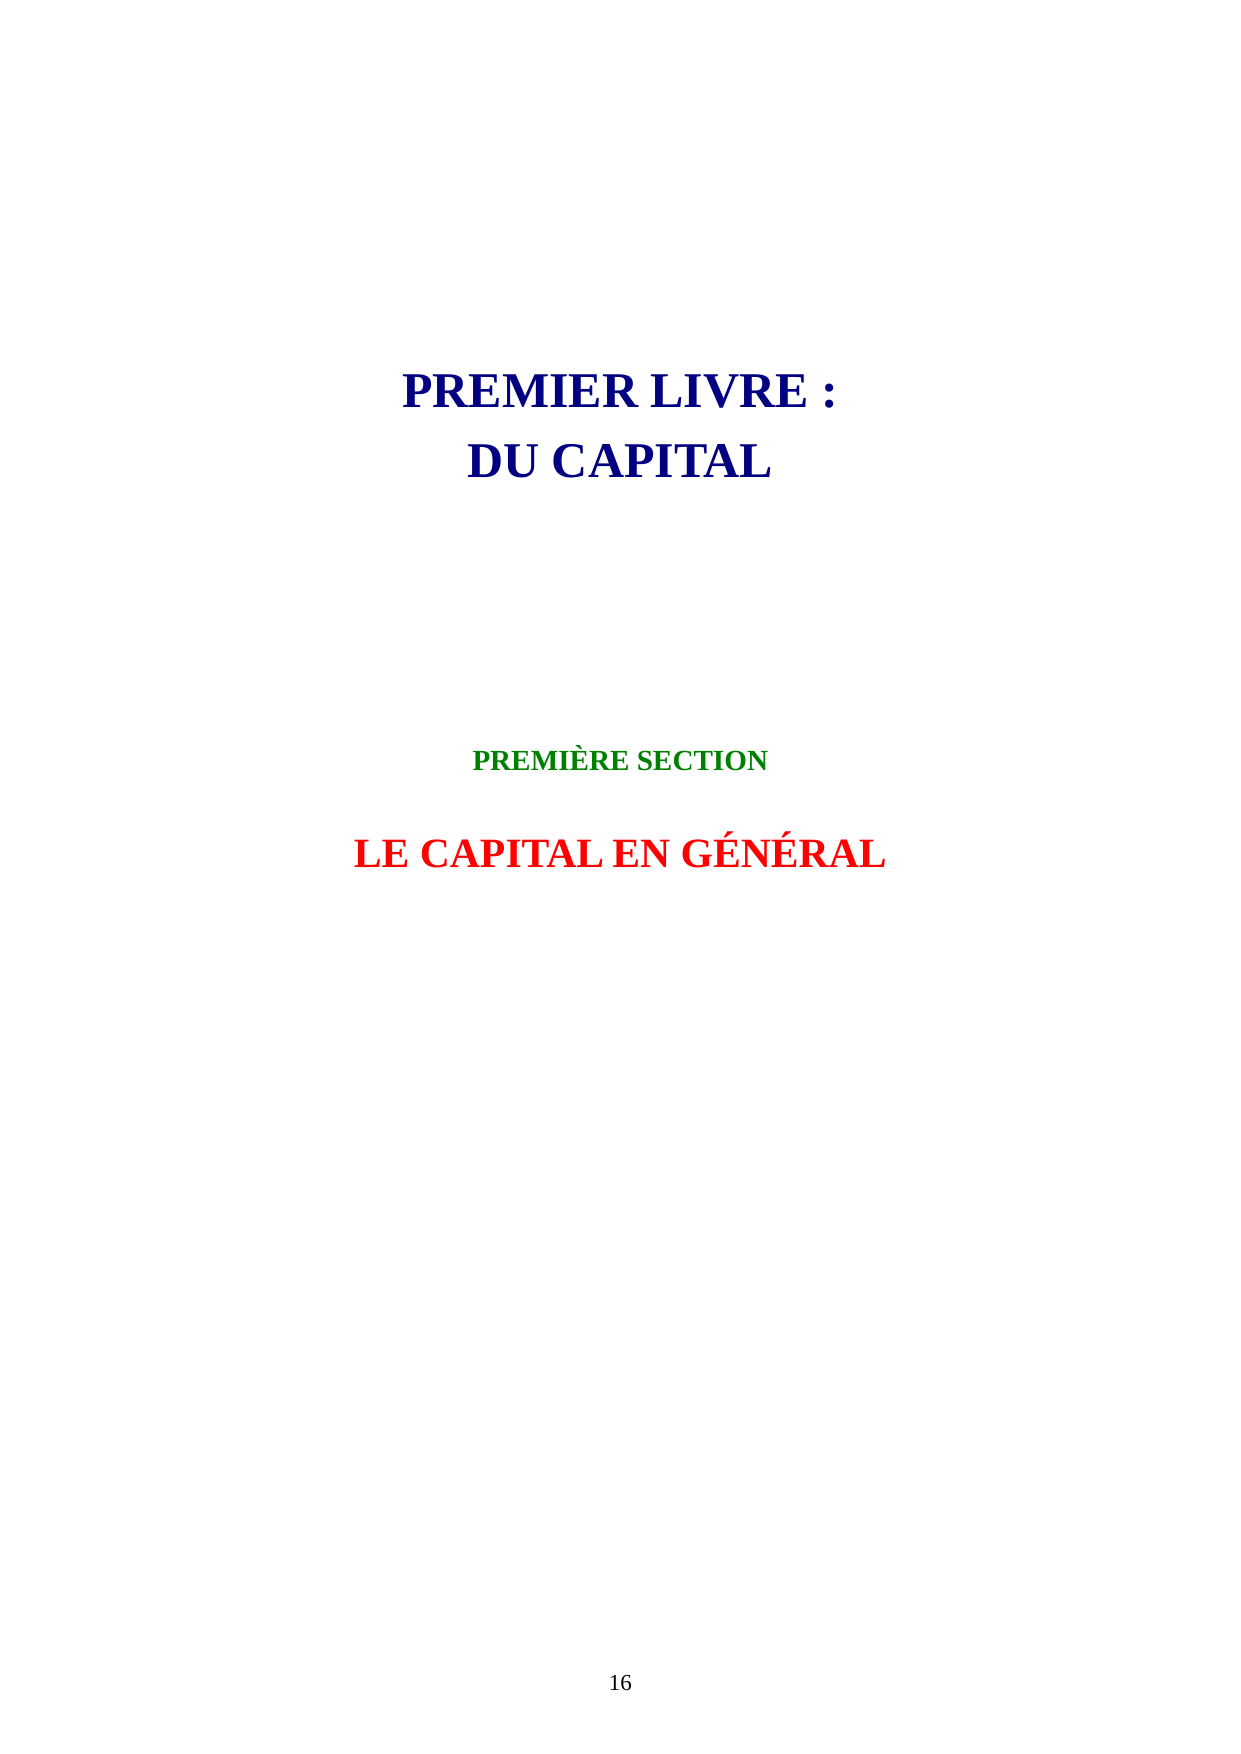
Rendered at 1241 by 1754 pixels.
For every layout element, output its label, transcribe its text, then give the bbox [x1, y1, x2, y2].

text LE CAPITAL EN GÉNÉRAL [148, 829, 1093, 877]
text PREMIER LIVRE : [148, 361, 1093, 419]
text DU CAPITAL [148, 431, 1093, 488]
text PREMIÈRE SECTION [148, 743, 1093, 776]
